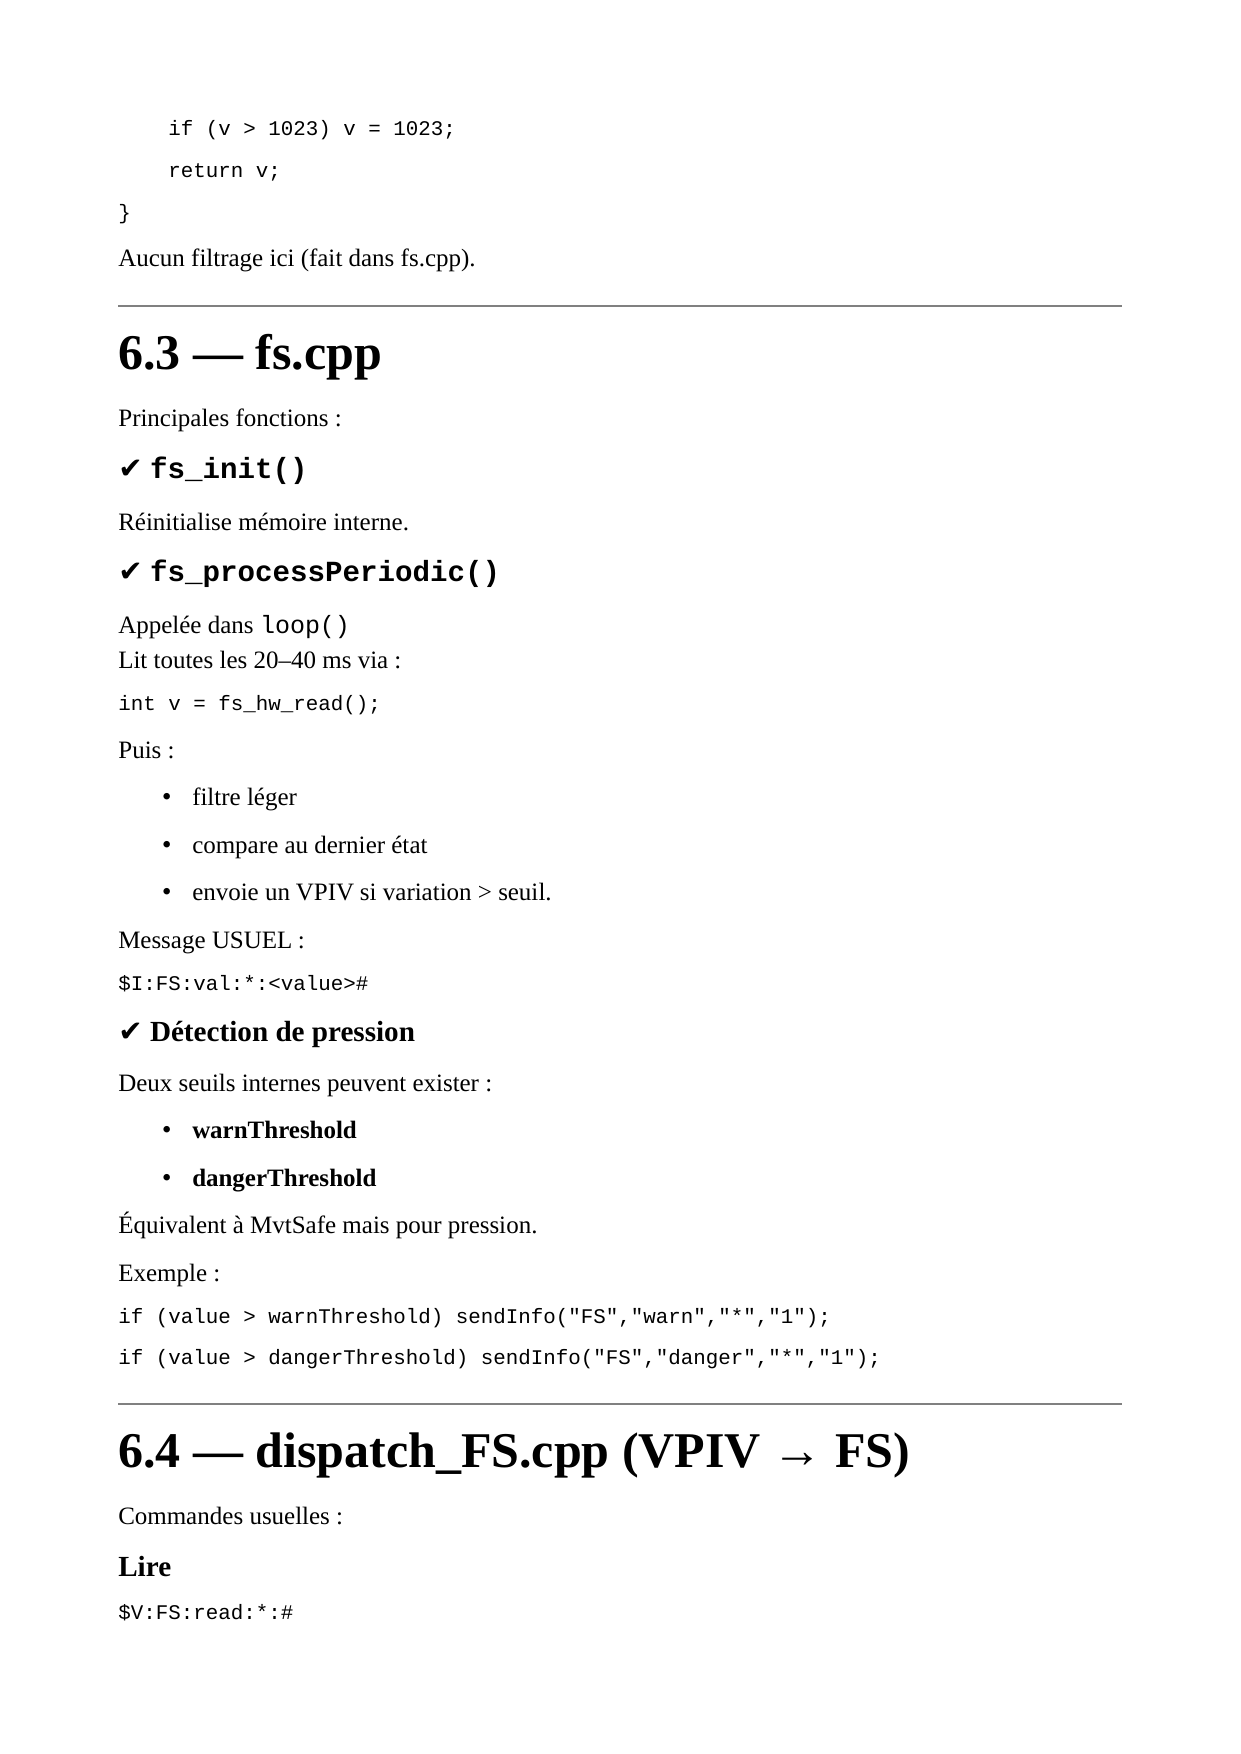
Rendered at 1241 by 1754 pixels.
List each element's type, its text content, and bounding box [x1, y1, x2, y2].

list compare au dernier état [162, 830, 1122, 859]
text Aucun filtrage ici (fait dans fs.cpp). [118, 243, 1122, 272]
text Exemple : [118, 1258, 1122, 1287]
text Message USUEL : [118, 925, 1122, 954]
subtitle Lire [118, 1549, 1122, 1582]
text } [118, 202, 1122, 225]
text Appelée dans loop() Lit toutes les 20–40 ms via : [118, 610, 1122, 674]
text if (value > warnThreshold) sendInfo("FS","warn","*","1"); [118, 1306, 1122, 1329]
text $V:FS:read:*:# [118, 1602, 1122, 1626]
text $I:FS:val:*:<value># [118, 973, 1122, 996]
subtitle ✔️ fs_init() [118, 451, 1122, 487]
text int v = fs_hw_read(); [118, 693, 1122, 717]
list envoie un VPIV si variation > seuil. [162, 877, 1122, 906]
text Réinitialise mémoire interne. [118, 507, 1122, 535]
subtitle ✔️ Détection de pression [118, 1014, 1122, 1048]
list dangerThreshold [162, 1163, 1122, 1192]
text Deux seuils internes peuvent exister : [118, 1068, 1122, 1096]
text return v; [118, 160, 1122, 183]
text if (v > 1023) v = 1023; [118, 118, 1122, 142]
subtitle 6.4 — dispatch_FS.cpp (VPIV → FS) [118, 1421, 1122, 1478]
text Commandes usuelles : [118, 1501, 1122, 1530]
text if (value > dangerThreshold) sendInfo("FS","danger","*","1"); [118, 1347, 1122, 1371]
subtitle ✔️ fs_processPeriodic() [118, 554, 1122, 590]
text Puis : [118, 735, 1122, 763]
list filtre léger [162, 782, 1122, 811]
subtitle 6.3 — fs.cpp [118, 322, 1122, 380]
text Principales fonctions : [118, 403, 1122, 432]
list warnThreshold [162, 1115, 1122, 1144]
text Équivalent à MvtSafe mais pour pression. [118, 1210, 1122, 1239]
